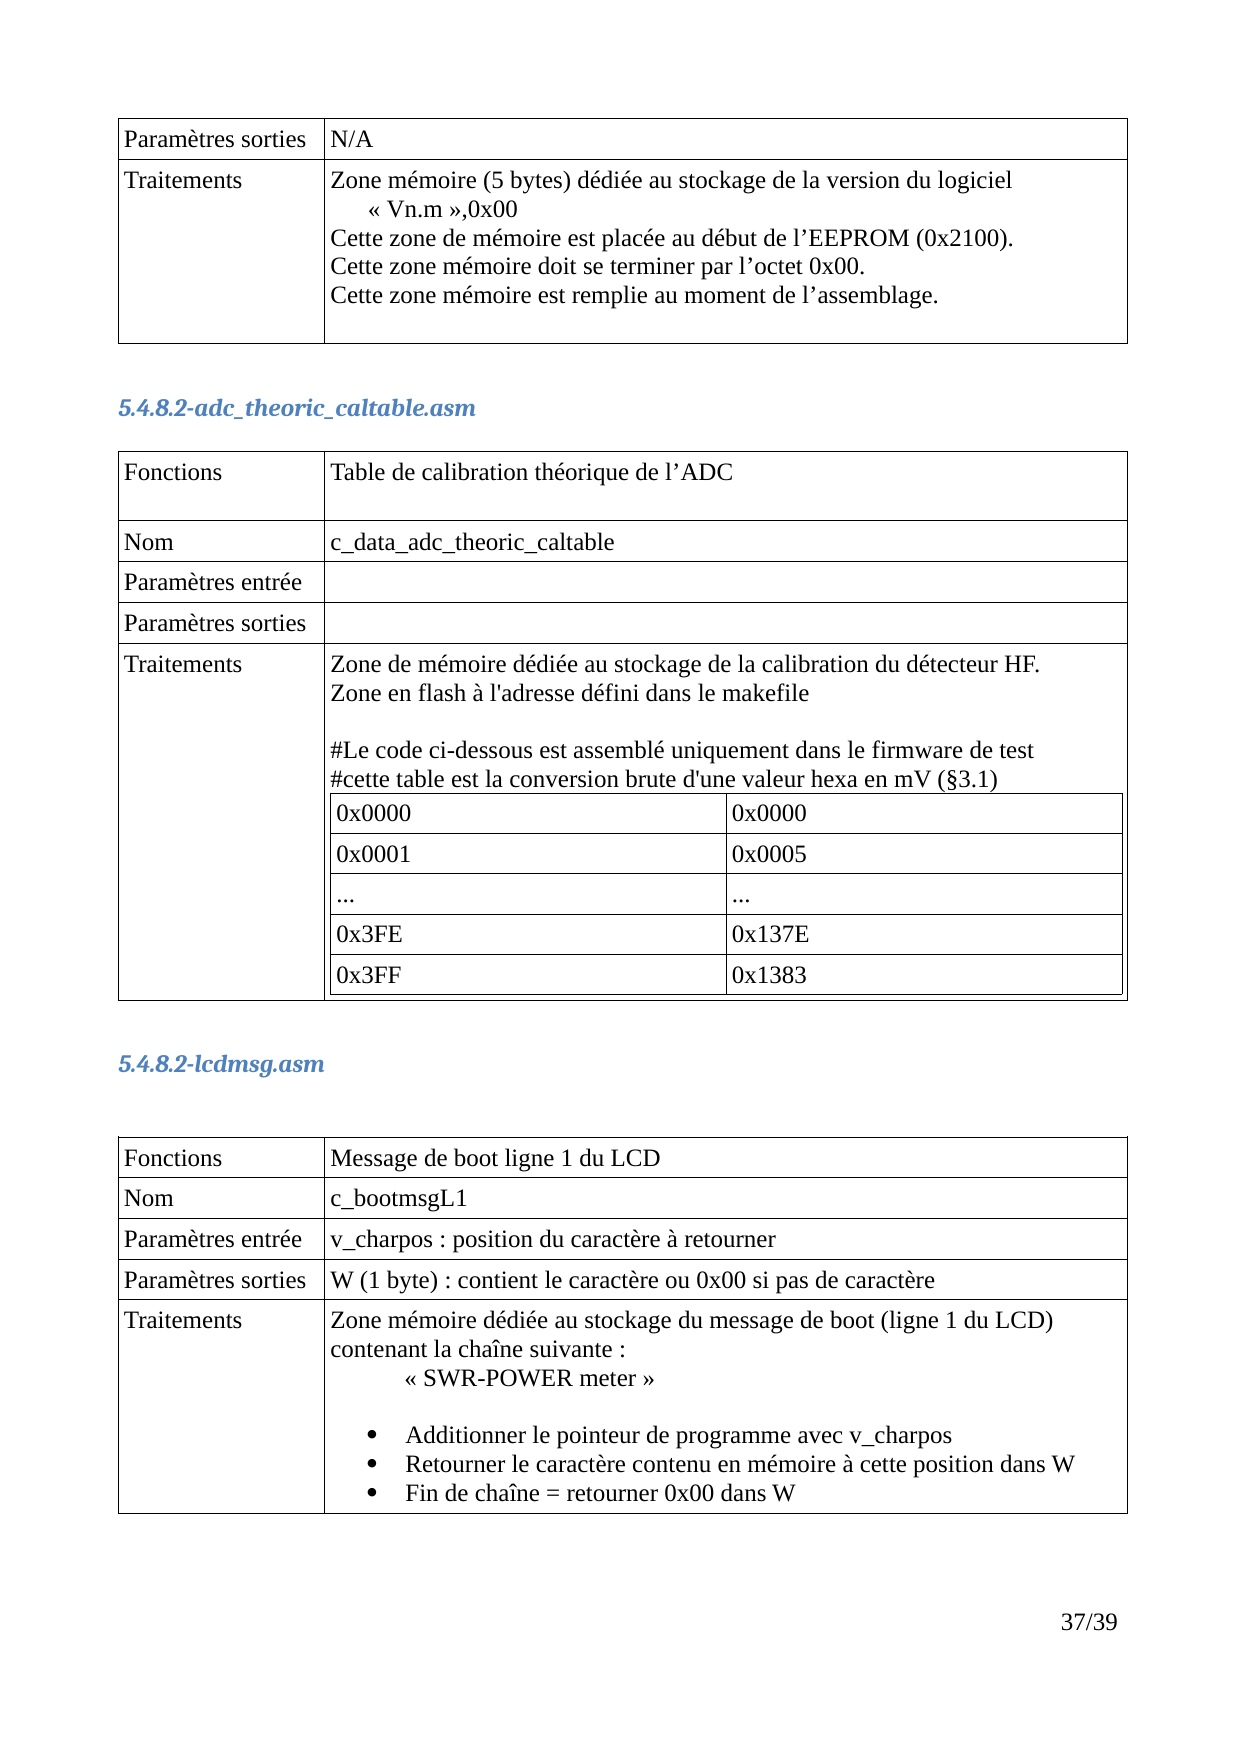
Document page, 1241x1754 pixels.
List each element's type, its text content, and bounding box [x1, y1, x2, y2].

table_cell c_bootmsgL1 [325, 1178, 1127, 1218]
table_cell [325, 603, 1127, 643]
table_cell Paramètres entrée [119, 1219, 324, 1259]
table_cell N/A [325, 119, 1127, 159]
table_cell Traitements [119, 160, 324, 343]
table_cell [325, 562, 1127, 602]
table_cell 0x0005 [727, 834, 1122, 873]
table_cell Paramètres sorties [119, 1260, 324, 1299]
table_cell Zone de mémoire dédiée au stockage de la calibration du détecteur HF. Zone en flash à l'adresse défini dans le makefile #Le code ci-dessous est assemblé uniquement dans le firmware de test #cette table est la conversion brute d'une valeur hexa en mV (§3.1) [325, 644, 1127, 1000]
table_cell 0x137E [727, 915, 1122, 954]
subtitle 5.4.8.2-adc_theoric_caltable.asm [118, 393, 1122, 422]
table_cell ... [727, 874, 1122, 913]
table_cell 0x1383 [727, 955, 1122, 994]
table_cell v_charpos : position du caractère à retourner [325, 1219, 1127, 1259]
table_cell ... [331, 874, 726, 913]
subtitle 5.4.8.2-lcdmsg.asm [118, 1050, 1122, 1079]
table_cell Nom [119, 521, 324, 561]
table_cell Paramètres sorties [119, 119, 324, 159]
table_header Message de boot ligne 1 du LCD [325, 1138, 1127, 1177]
table_header Table de calibration théorique de l’ADC [325, 452, 1127, 520]
table_cell 0x3FE [331, 915, 726, 954]
table_cell c_data_adc_theoric_caltable [325, 521, 1127, 561]
table_cell 0x3FF [331, 955, 726, 994]
table_cell Nom [119, 1178, 324, 1218]
table_header 0x0000 [727, 794, 1122, 833]
table_cell Paramètres entrée [119, 562, 324, 602]
table_cell Zone mémoire dédiée au stockage du message de boot (ligne 1 du LCD) contenant la chaîne suivante : « SWR-POWER meter » Additionner le pointeur de programme avec v_charpos Retourner le caractère contenu en mémoire à cette position dans W Fin de chaîne = retourner 0x00 dans W [325, 1300, 1127, 1513]
table_cell Traitements [119, 644, 324, 1000]
table_cell W (1 byte) : contient le caractère ou 0x00 si pas de caractère [325, 1260, 1127, 1299]
table_cell 0x0001 [331, 834, 726, 873]
table_header Fonctions [119, 1138, 324, 1177]
table_header 0x0000 [331, 794, 726, 833]
table_header Fonctions [119, 452, 324, 520]
table_cell Traitements [119, 1300, 324, 1513]
table_cell Paramètres sorties [119, 603, 324, 643]
table_cell Zone mémoire (5 bytes) dédiée au stockage de la version du logiciel « Vn.m »,0x00 Cette zone de mémoire est placée au début de l’EEPROM (0x2100). Cette zone mémoire doit se terminer par l’octet 0x00. Cette zone mémoire est remplie au moment de l’assemblage. [325, 160, 1127, 343]
